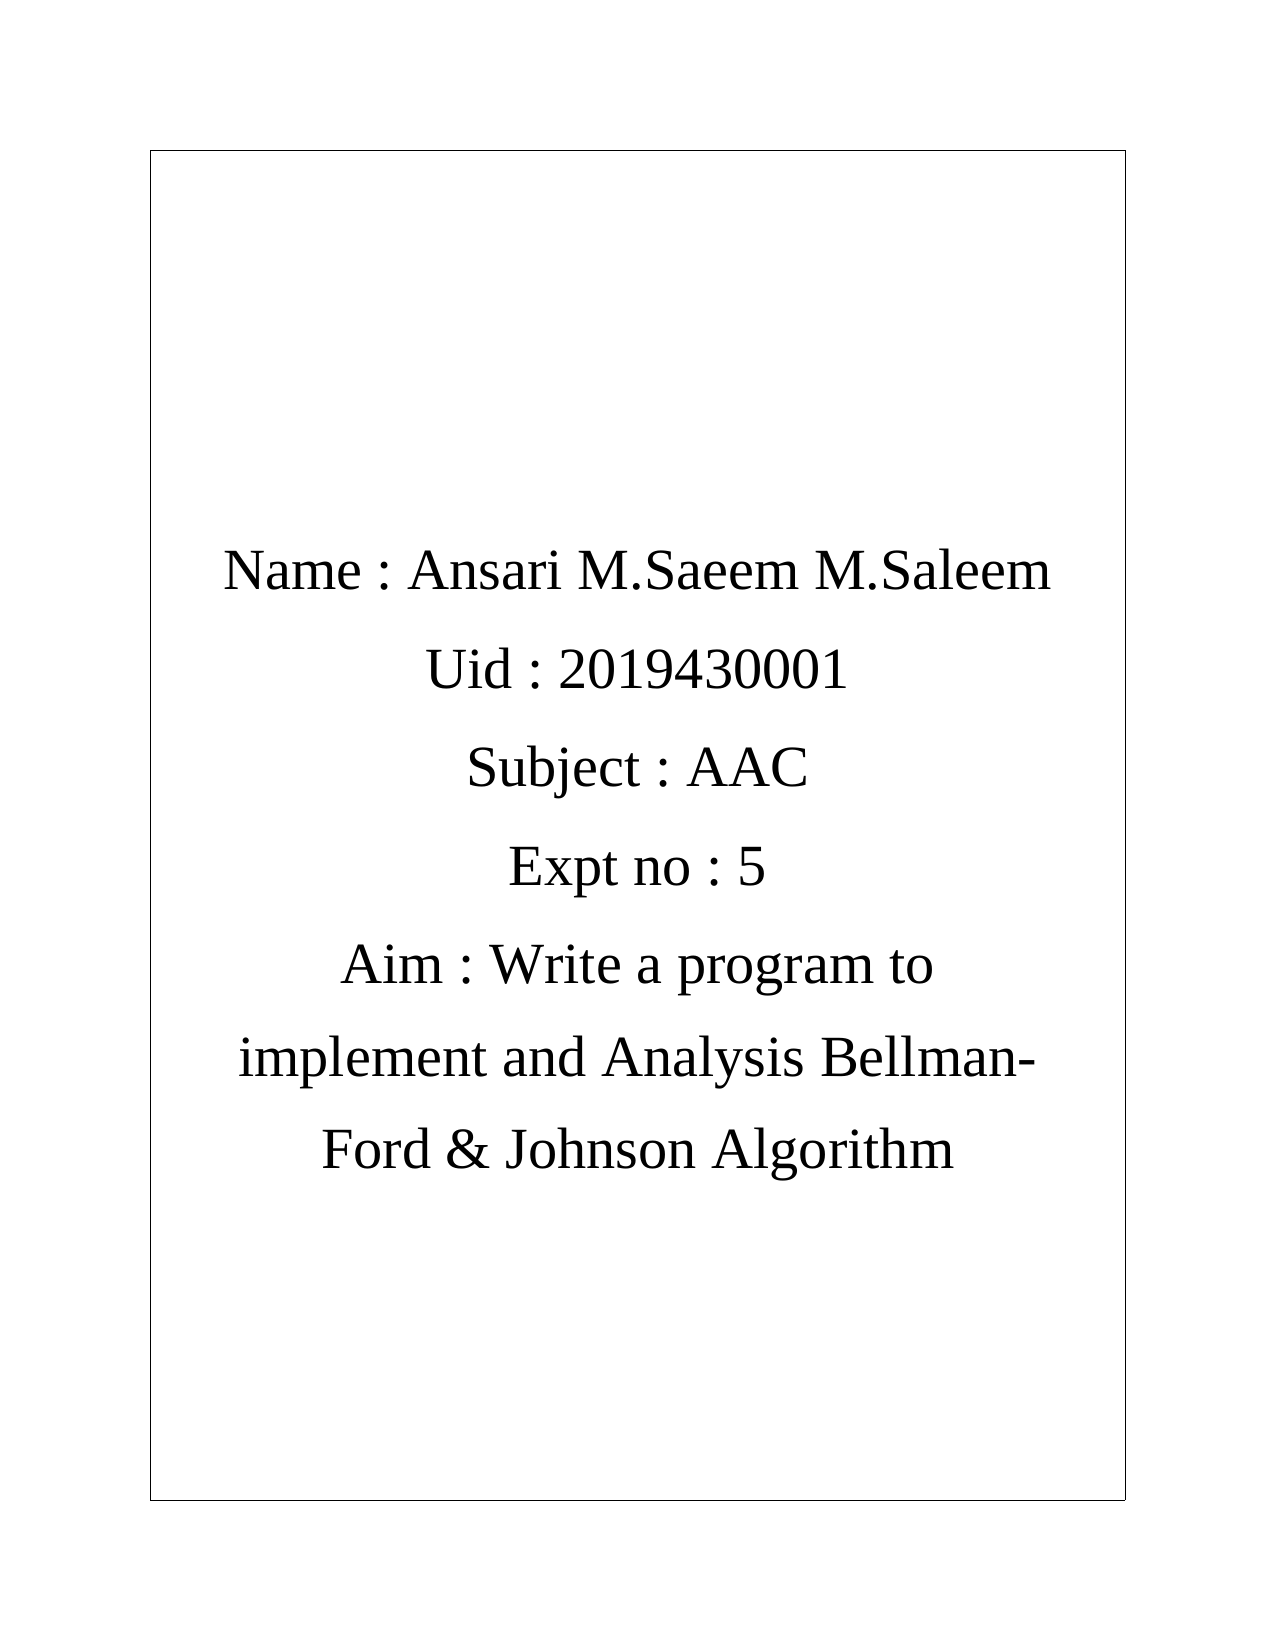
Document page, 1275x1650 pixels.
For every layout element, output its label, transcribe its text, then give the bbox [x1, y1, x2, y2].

text Subject : AAC [209, 732, 1066, 799]
text Name : Ansari M.Saeem M.Saleem [209, 535, 1066, 602]
text Uid : 2019430001 [209, 634, 1066, 701]
text Aim : Write a program to implement and Analysis Bellman-Ford & Johnson Algorithm [209, 929, 1066, 1181]
text Expt no : 5 [209, 831, 1066, 898]
